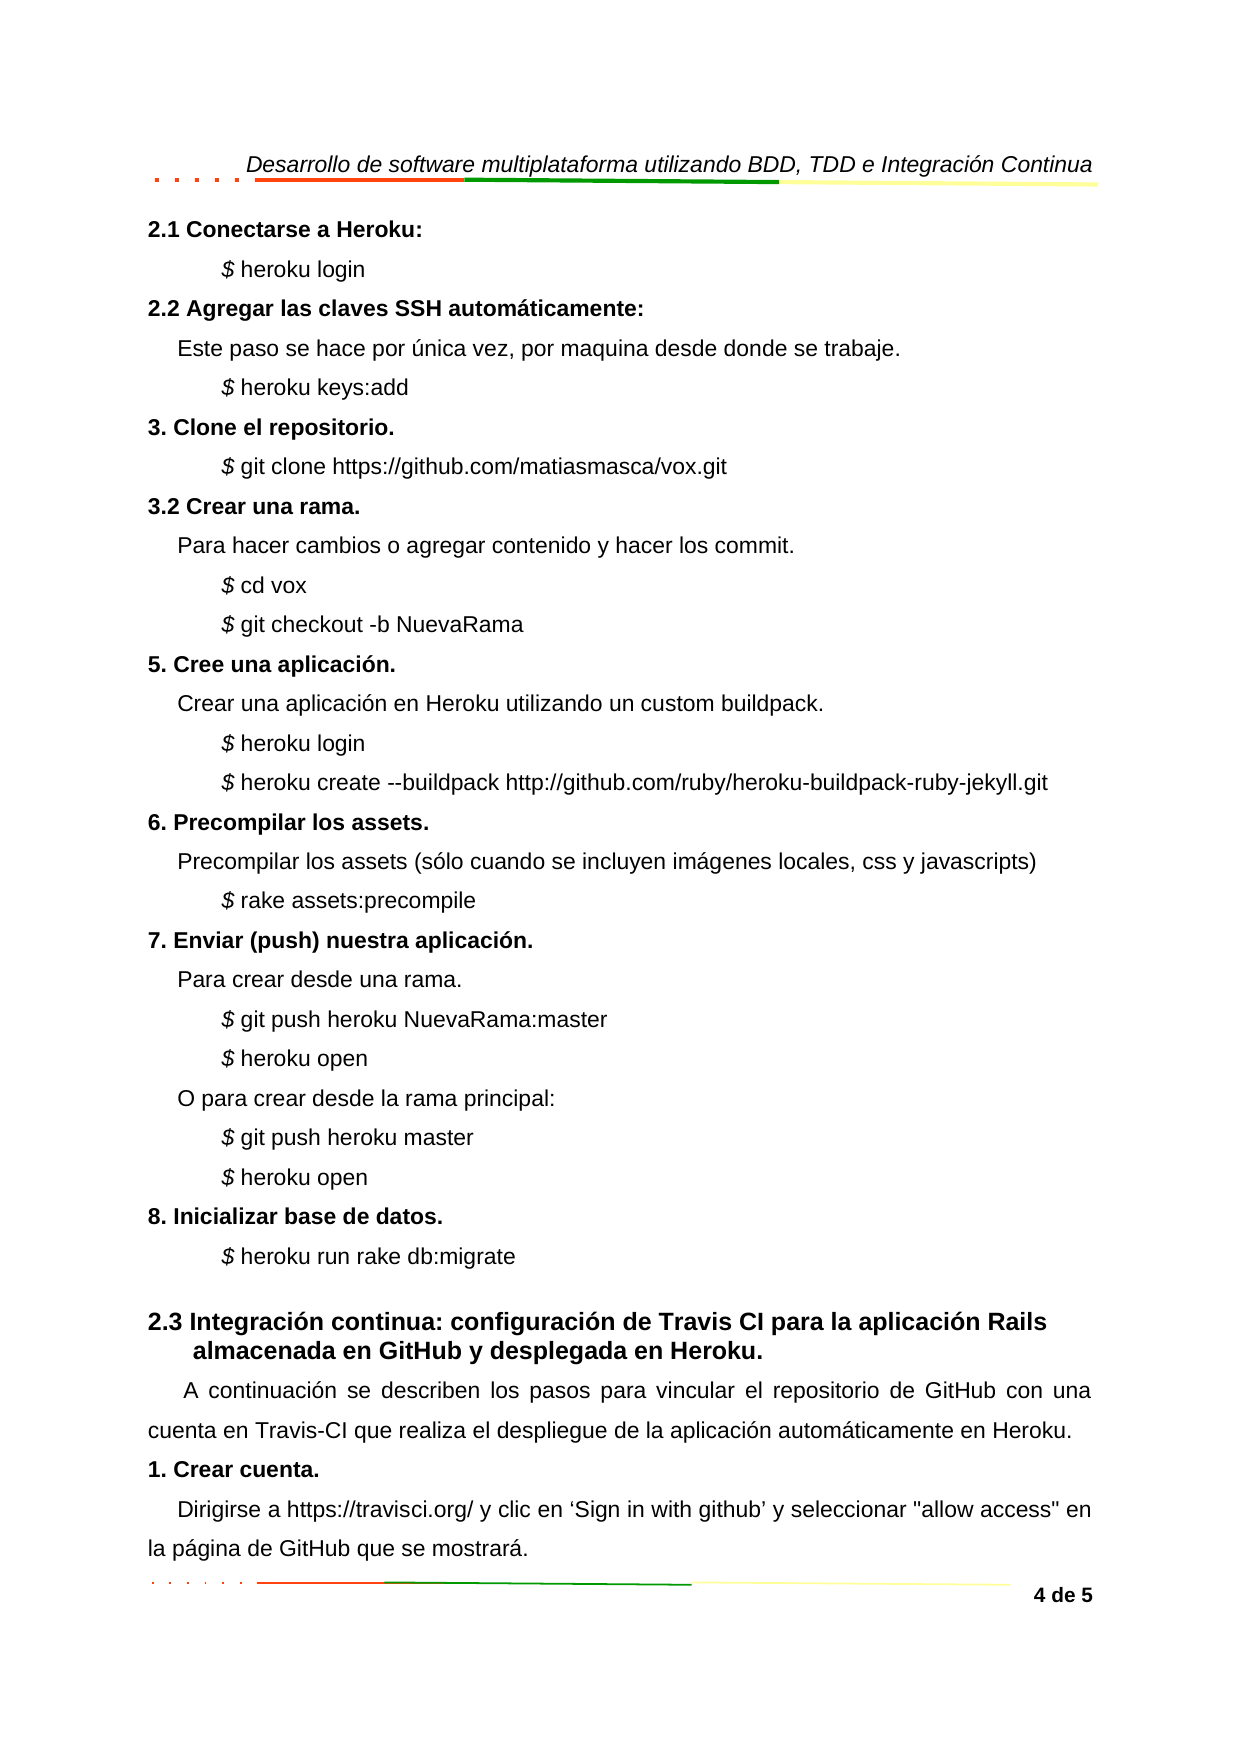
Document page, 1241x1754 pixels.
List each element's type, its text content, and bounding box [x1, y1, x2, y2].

text $ git checkout -b NuevaRama [148, 611, 1093, 637]
text $ heroku open [148, 1045, 1093, 1072]
text Este paso se hace por única vez, por maquina desde donde se trabaje. [148, 335, 1093, 361]
text 3.2 Crear una rama. [148, 493, 1093, 519]
subtitle 2.3 Integración continua: configuración de Travis CI para la aplicación Rails almacenada en GitHub y desplegada en Heroku. [148, 1307, 1093, 1365]
text 1. Crear cuenta. [148, 1456, 1093, 1483]
text $ heroku login [148, 729, 1093, 756]
text $ rake assets:precompile [148, 887, 1093, 914]
text 5. Cree una aplicación. [148, 651, 1093, 677]
text Para crear desde una rama. [148, 966, 1093, 993]
text $ heroku create --buildpack http://github.com/ruby/heroku-buildpack-ruby-jekyll.git [148, 769, 1093, 795]
text O para crear desde la rama principal: [148, 1085, 1093, 1111]
text $ git push heroku NuevaRama:master [148, 1006, 1093, 1032]
text $ heroku login [148, 256, 1093, 282]
text 8. Inicializar base de datos. [148, 1203, 1093, 1230]
text A continuación se describen los pasos para vincular el repositorio de GitHub con una cuenta en Travis-CI que realiza el despliegue de la aplicación automáticamente en Heroku. [148, 1377, 1093, 1443]
text 6. Precompilar los assets. [148, 808, 1093, 835]
text Precompilar los assets (sólo cuando se incluyen imágenes locales, css y javascripts) [148, 848, 1093, 874]
text 7. Enviar (push) nuestra aplicación. [148, 927, 1093, 953]
text 2.2 Agregar las claves SSH automáticamente: [148, 295, 1093, 322]
text $ git clone https://github.com/matiasmasca/vox.git [148, 453, 1093, 479]
text 2.1 Conectarse a Heroku: [148, 216, 1093, 243]
text Para hacer cambios o agregar contenido y hacer los commit. [148, 532, 1093, 558]
text $ heroku run rake db:migrate [148, 1243, 1093, 1269]
text $ cd vox [148, 572, 1093, 598]
text Dirigirse a https://travis­ci.org/ y clic en ‘Sign in with github’ y seleccionar "allow access" en la página de GitHub que se mostrará. [148, 1496, 1093, 1562]
text 3. Clone el repositorio. [148, 414, 1093, 440]
text $ git push heroku master [148, 1124, 1093, 1151]
text $ heroku open [148, 1164, 1093, 1190]
text $ heroku keys:add [148, 374, 1093, 401]
text Crear una aplicación en Heroku utilizando un custom buildpack. [148, 690, 1093, 716]
